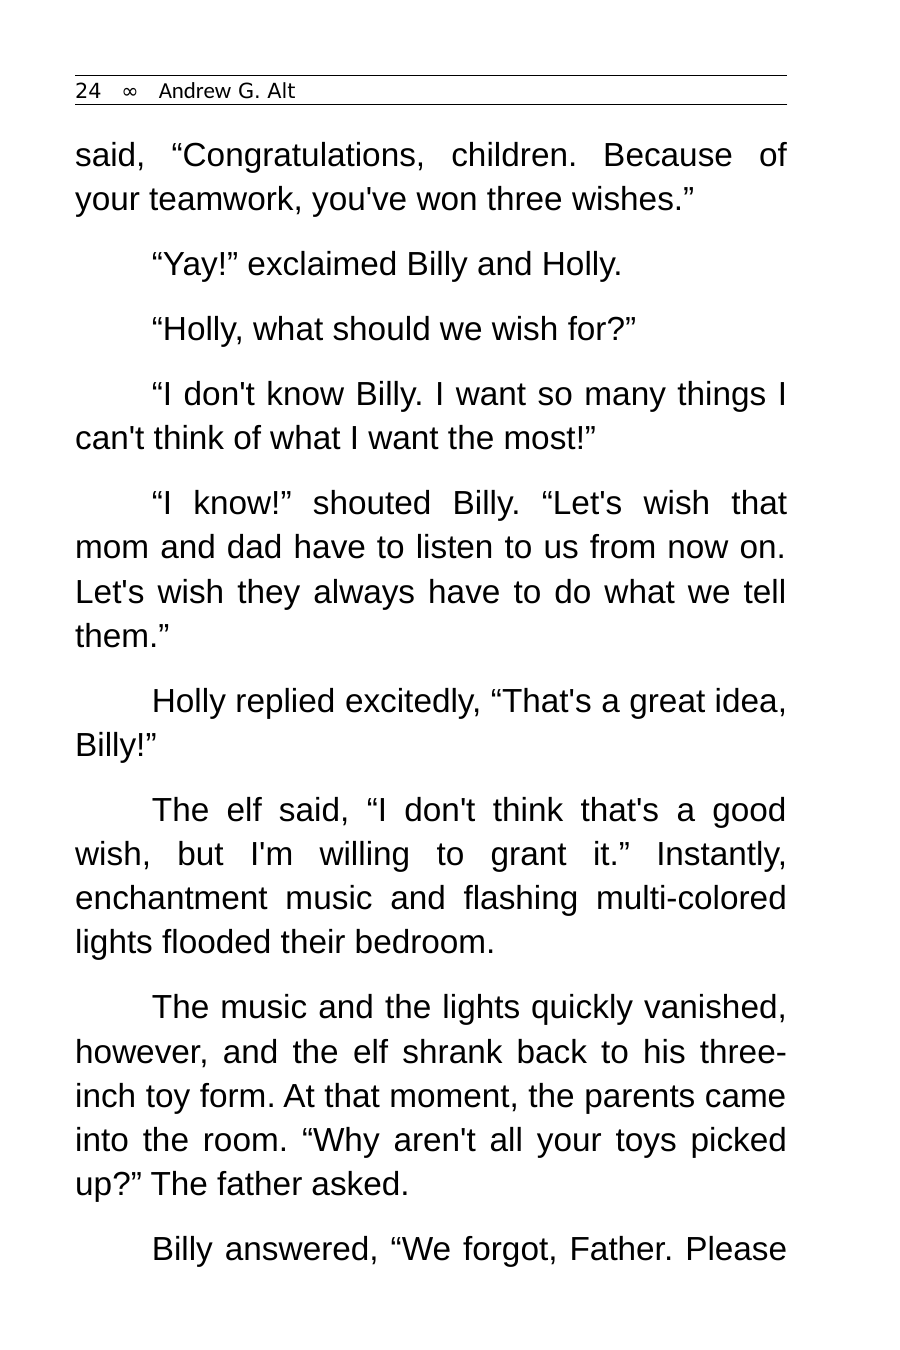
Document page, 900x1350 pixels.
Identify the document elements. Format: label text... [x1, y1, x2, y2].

text “I know!” shouted Billy. “Let's wish that mom and dad have to listen to us from now on. Let's wish they always have to do what we tell them.” [75, 483, 787, 654]
text Holly replied excitedly, “That's a great idea, Billy!” [75, 681, 787, 763]
text said, “Congratulations, children. Because of your teamwork, you've won three wishes.” [75, 135, 787, 218]
text “I don't know Billy. I want so many things I can't think of what I want the most!” [75, 374, 787, 457]
text “Yay!” exclaimed Billy and Holly. [75, 244, 787, 283]
text The elf said, “I don't think that's a good wish, but I'm willing to grant it.” Instantly, enchantment music and flashing multi-colored lights flooded their bedroom. [75, 790, 787, 961]
text The music and the lights quickly vanished, however, and the elf shrank back to his three-inch toy form. At that moment, the parents came into the room. “Why aren't all your toys picked up?” The father asked. [75, 987, 787, 1203]
text “Holly, what should we wish for?” [75, 309, 787, 348]
text Billy answered, “We forgot, Father. Please [75, 1229, 787, 1268]
